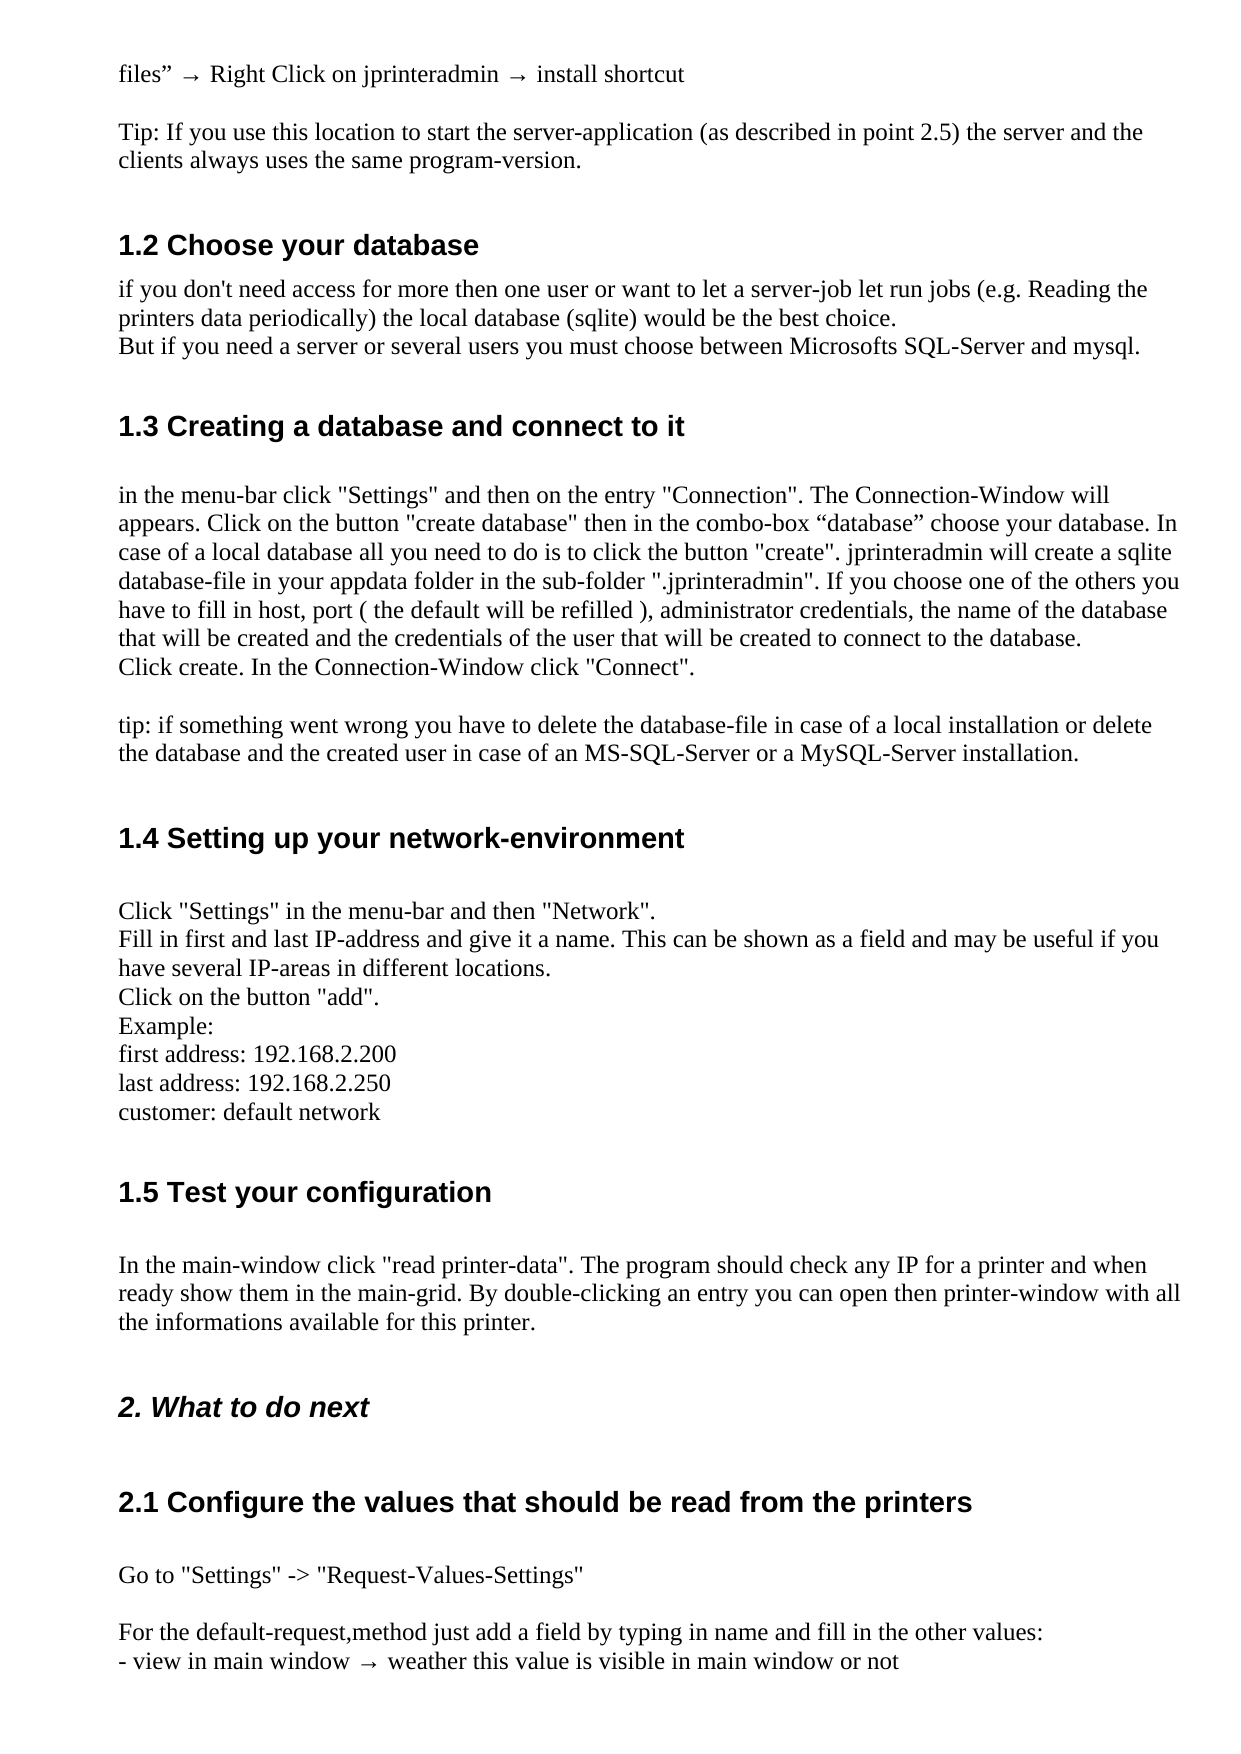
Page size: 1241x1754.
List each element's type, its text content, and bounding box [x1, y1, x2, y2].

text Example: [118, 1011, 1181, 1039]
subtitle 1.5 Test your configuration [118, 1175, 1181, 1208]
subtitle 1.4 Setting up your network-environment [118, 821, 1181, 854]
text last address: 192.168.2.250 [118, 1068, 1181, 1097]
text in the menu-bar click "Settings" and then on the entry "Connection". The Connection-Window will appears. Click on the button "create database" then in the combo-box “database” choose your database. In case of a local database all you need to do is to click the button "create". jprinteradmin will create a sqlite database-file in your appdata folder in the sub-folder ".jprinteradmin". If you choose one of the others you have to fill in host, port ( the default will be refilled ), administrator credentials, the name of the database that will be created and the credentials of the user that will be created to connect to the database. [118, 480, 1181, 652]
text - view in main window → weather this value is visible in main window or not [118, 1646, 1181, 1675]
text Fill in first and last IP-address and give it a name. This can be shown as a field and may be useful if you have several IP-areas in different locations. [118, 924, 1181, 982]
text files” → Right Click on jprinteradmin → install shortcut [118, 59, 1181, 88]
text In the main-window click "read printer-data". The program should check any IP for a printer and when ready show them in the main-grid. By double-clicking an entry you can open then printer-window with all the informations available for this printer. [118, 1250, 1181, 1336]
text For the default-request,method just add a field by typing in name and fill in the other values: [118, 1617, 1181, 1646]
text tip: if something went wrong you have to delete the database-file in case of a local installation or delete the database and the created user in case of an MS-SQL-Server or a MySQL-Server installation. [118, 710, 1181, 767]
text Click "Settings" in the menu-bar and then "Network". [118, 896, 1181, 924]
text customer: default network [118, 1097, 1181, 1126]
text if you don't need access for more then one user or want to let a server-job let run jobs (e.g. Reading the printers data periodically) the local database (sqlite) would be the best choice. [118, 274, 1181, 331]
text Tip: If you use this location to start the server-application (as described in point 2.5) the server and the clients always uses the same program-version. [118, 117, 1181, 174]
subtitle 2.1 Configure the values that should be read from the printers [118, 1485, 1181, 1519]
text Click on the button "add". [118, 982, 1181, 1011]
text Go to "Settings" -> "Request-Values-Settings" [118, 1560, 1181, 1589]
text But if you need a server or several users you must choose between Microsofts SQL-Server and mysql. [118, 331, 1181, 360]
subtitle 1.2 Choose your database [118, 228, 1181, 261]
subtitle 2. What to do next [118, 1390, 1181, 1423]
subtitle 1.3 Creating a database and connect to it [118, 409, 1181, 443]
text first address: 192.168.2.200 [118, 1039, 1181, 1068]
text Click create. In the Connection-Window click "Connect". [118, 652, 1181, 681]
